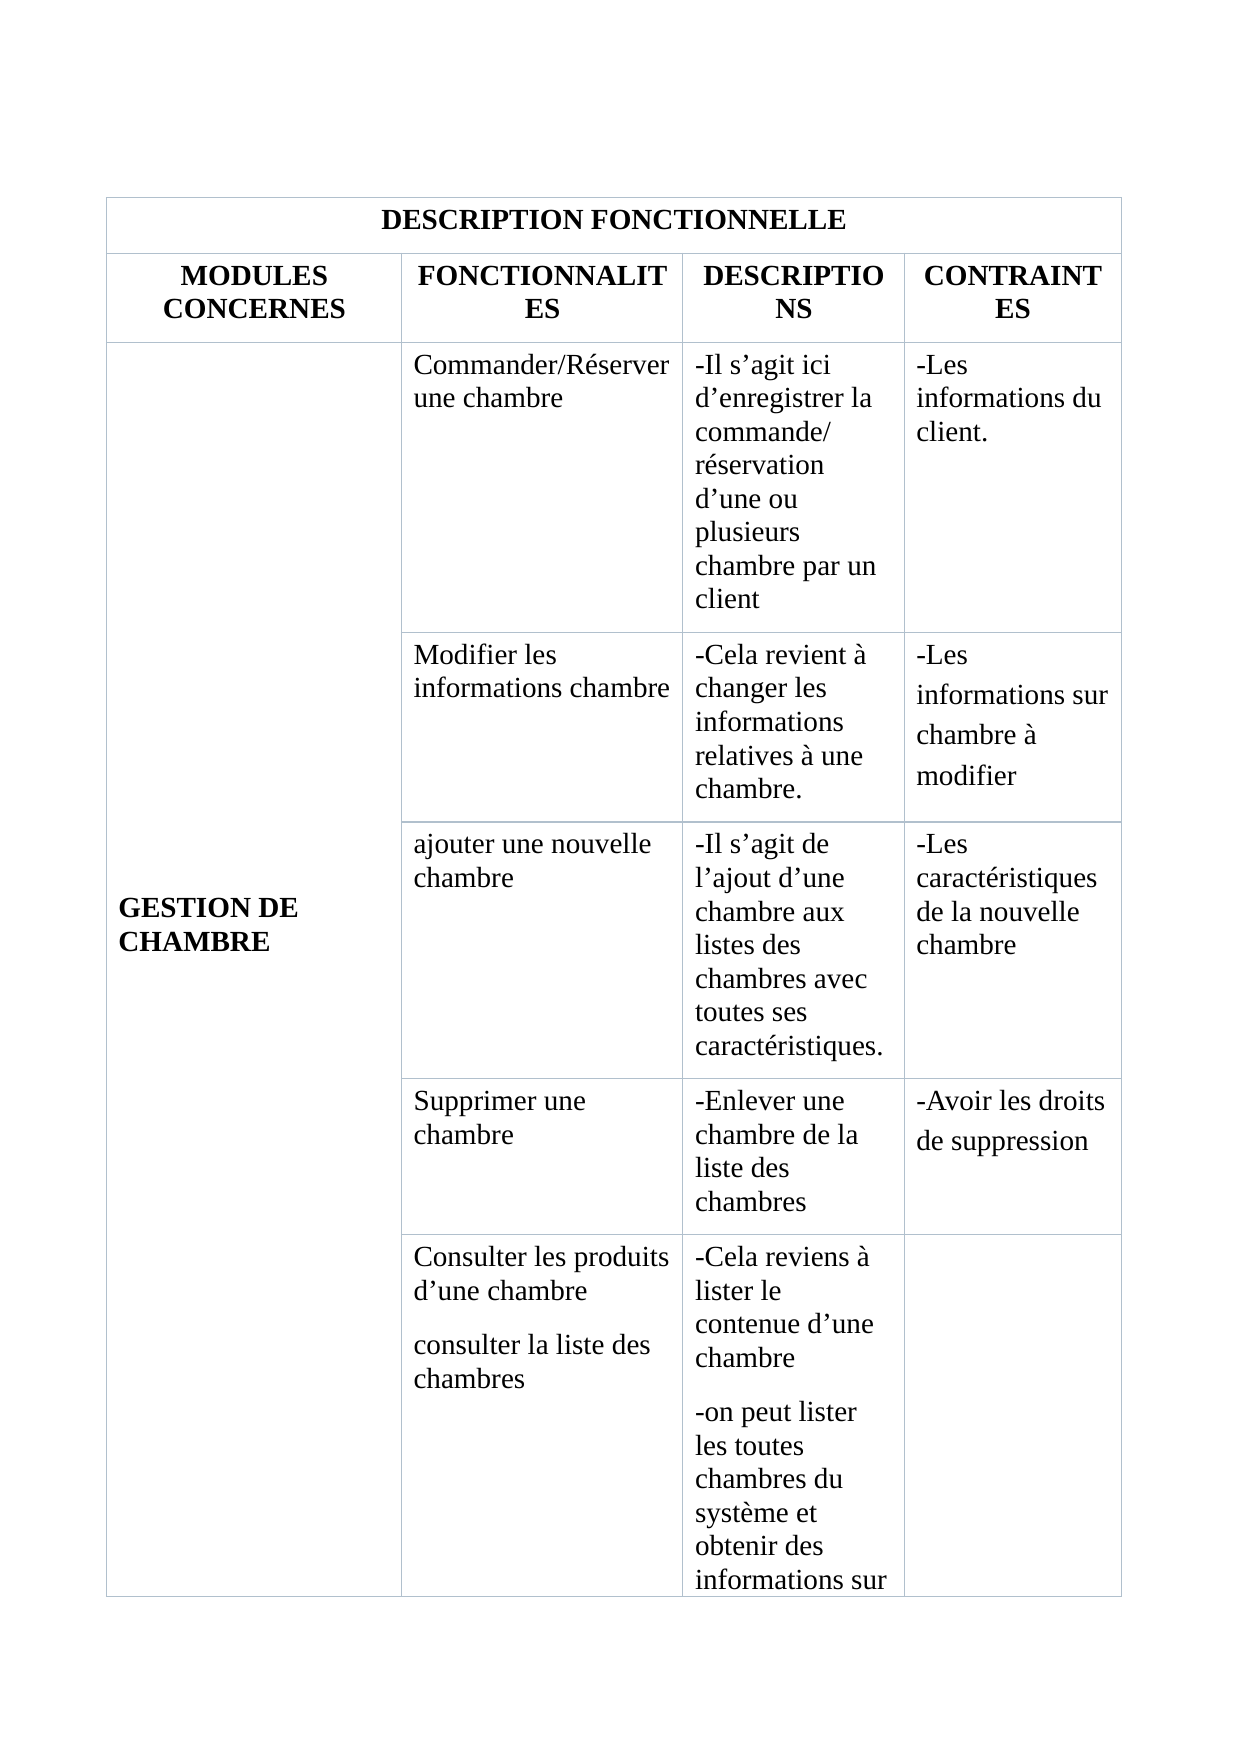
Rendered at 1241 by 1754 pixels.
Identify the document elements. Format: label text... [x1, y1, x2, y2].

table_cell Supprimer une chambre [402, 1079, 682, 1234]
table_cell -Cela revient à changer les informations relatives à une chambre. [683, 633, 904, 821]
table_cell [905, 1235, 1121, 1596]
table_cell GESTION DE CHAMBRE [107, 343, 401, 1596]
table_cell CONTRAINTES [905, 254, 1121, 342]
table_cell Consulter les produits d’une chambre consulter la liste des chambres [402, 1235, 682, 1596]
table_cell FONCTIONNALITES [402, 254, 682, 342]
table_cell -Il s’agit ici d’enregistrer la commande/ réservation d’une ou plusieurs chambre par un client [683, 343, 904, 632]
table_cell -Cela reviens à lister le contenue d’une chambre -on peut lister les toutes chambres du système et obtenir des informations sur [683, 1235, 904, 1596]
table_cell ajouter une nouvelle chambre [402, 823, 682, 1078]
table_cell DESCRIPTIONS [683, 254, 904, 342]
table_cell MODULES CONCERNES [107, 254, 401, 342]
table_cell -Les informations sur chambre à modifier [905, 633, 1121, 821]
table_cell -Les caractéristiques de la nouvelle chambre [905, 823, 1121, 1078]
table_cell Modifier les informations chambre [402, 633, 682, 821]
table_cell Commander/Réserver une chambre [402, 343, 682, 632]
table_cell -Il s’agit de l’ajout d’une chambre aux listes des chambres avec toutes ses caractéristiques. [683, 823, 904, 1078]
table_header DESCRIPTION FONCTIONNELLE [107, 198, 1121, 253]
table_cell -Enlever une chambre de la liste des chambres [683, 1079, 904, 1234]
table_cell -Avoir les droits de suppression [905, 1079, 1121, 1234]
table_cell -Les informations du client. [905, 343, 1121, 632]
